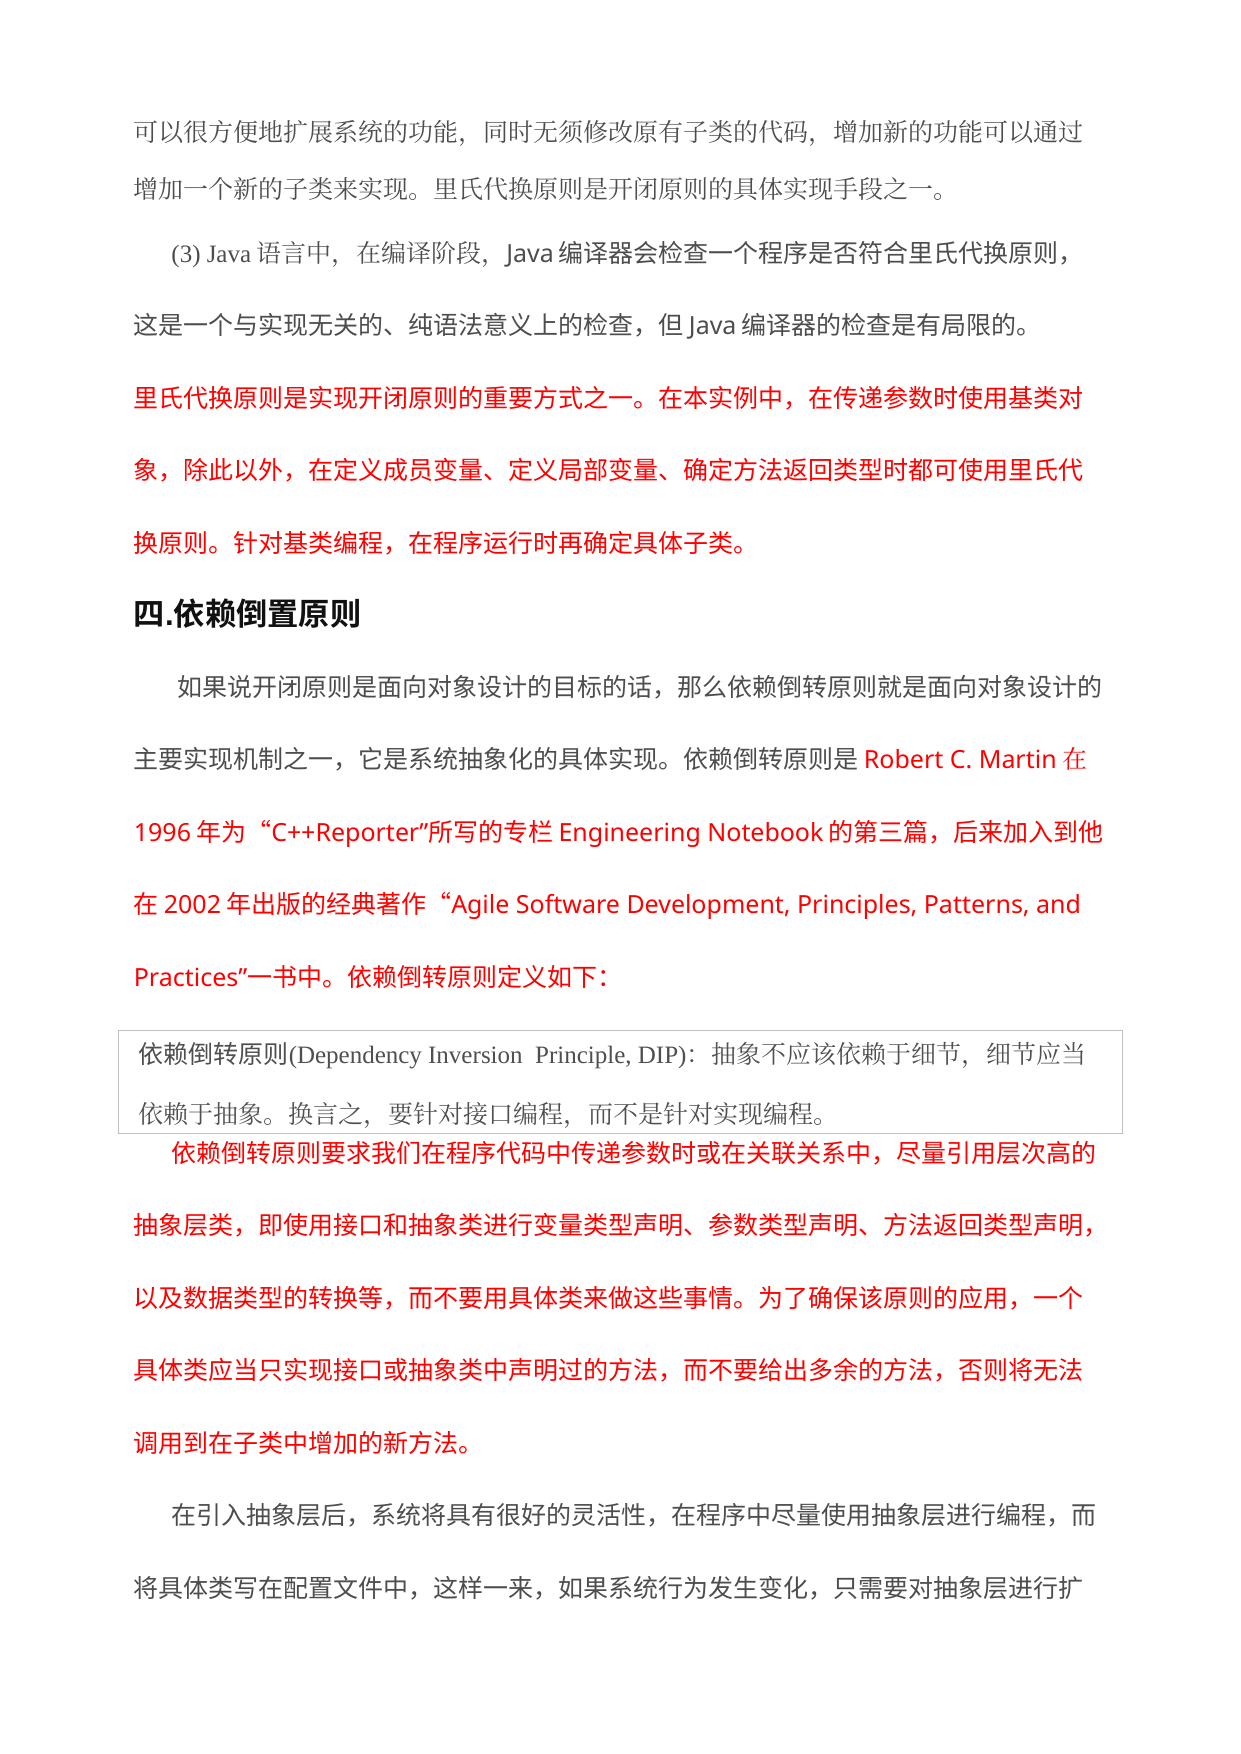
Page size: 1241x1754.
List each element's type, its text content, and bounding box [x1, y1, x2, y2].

text 依赖倒转原则要求我们在程序代码中传递参数时或在关联关系中，尽量引用层次高的抽象层类，即使用接口和抽象类进行变量类型声明、参数类型声明、方法返回类型声明，以及数据类型的转换等，而不要用具体类来做这些事情。为了确保该原则的应用，一个具体类应当只实现接口或抽象类中声明过的方法，而不要给出多余的方法，否则将无法调用到在子类中增加的新方法。 [134, 1134, 1106, 1459]
text 可以很方便地扩展系统的功能，同时无须修改原有子类的代码，增加新的功能可以通过增加一个新的子类来实现。里氏代换原则是开闭原则的具体实现手段之一。 [134, 118, 1106, 204]
text 里氏代换原则是实现开闭原则的重要方式之一。在本实例中，在传递参数时使用基类对象，除此以外，在定义成员变量、定义局部变量、确定方法返回类型时都可使用里氏代换原则。针对基类编程，在程序运行时再确定具体子类。 [134, 378, 1106, 559]
text (3) Java语言中，在编译阶段，Java编译器会检查一个程序是否符合里氏代换原则，这是一个与实现无关的、纯语法意义上的检查，但Java编译器的检查是有局限的。 [134, 233, 1106, 342]
subtitle 四.依赖倒置原则 [134, 596, 1106, 632]
table_header 依赖倒转原则(Dependency Inversion Principle, DIP)：抽象不应该依赖于细节，细节应当依赖于抽象。换言之，要针对接口编程，而不是针对实现编程。 [119, 1031, 1122, 1133]
text 在引入抽象层后，系统将具有很好的灵活性，在程序中尽量使用抽象层进行编程，而将具体类写在配置文件中，这样一来，如果系统行为发生变化，只需要对抽象层进行扩 [134, 1496, 1106, 1604]
text 如果说开闭原则是面向对象设计的目标的话，那么依赖倒转原则就是面向对象设计的主要实现机制之一，它是系统抽象化的具体实现。依赖倒转原则是Robert C. Martin在1996年为“C++Reporter”所写的专栏Engineering Notebook的第三篇，后来加入到他在2002年出版的经典著作“Agile Software Development, Principles, Patterns, and Practices”一书中。依赖倒转原则定义如下： [134, 667, 1106, 994]
